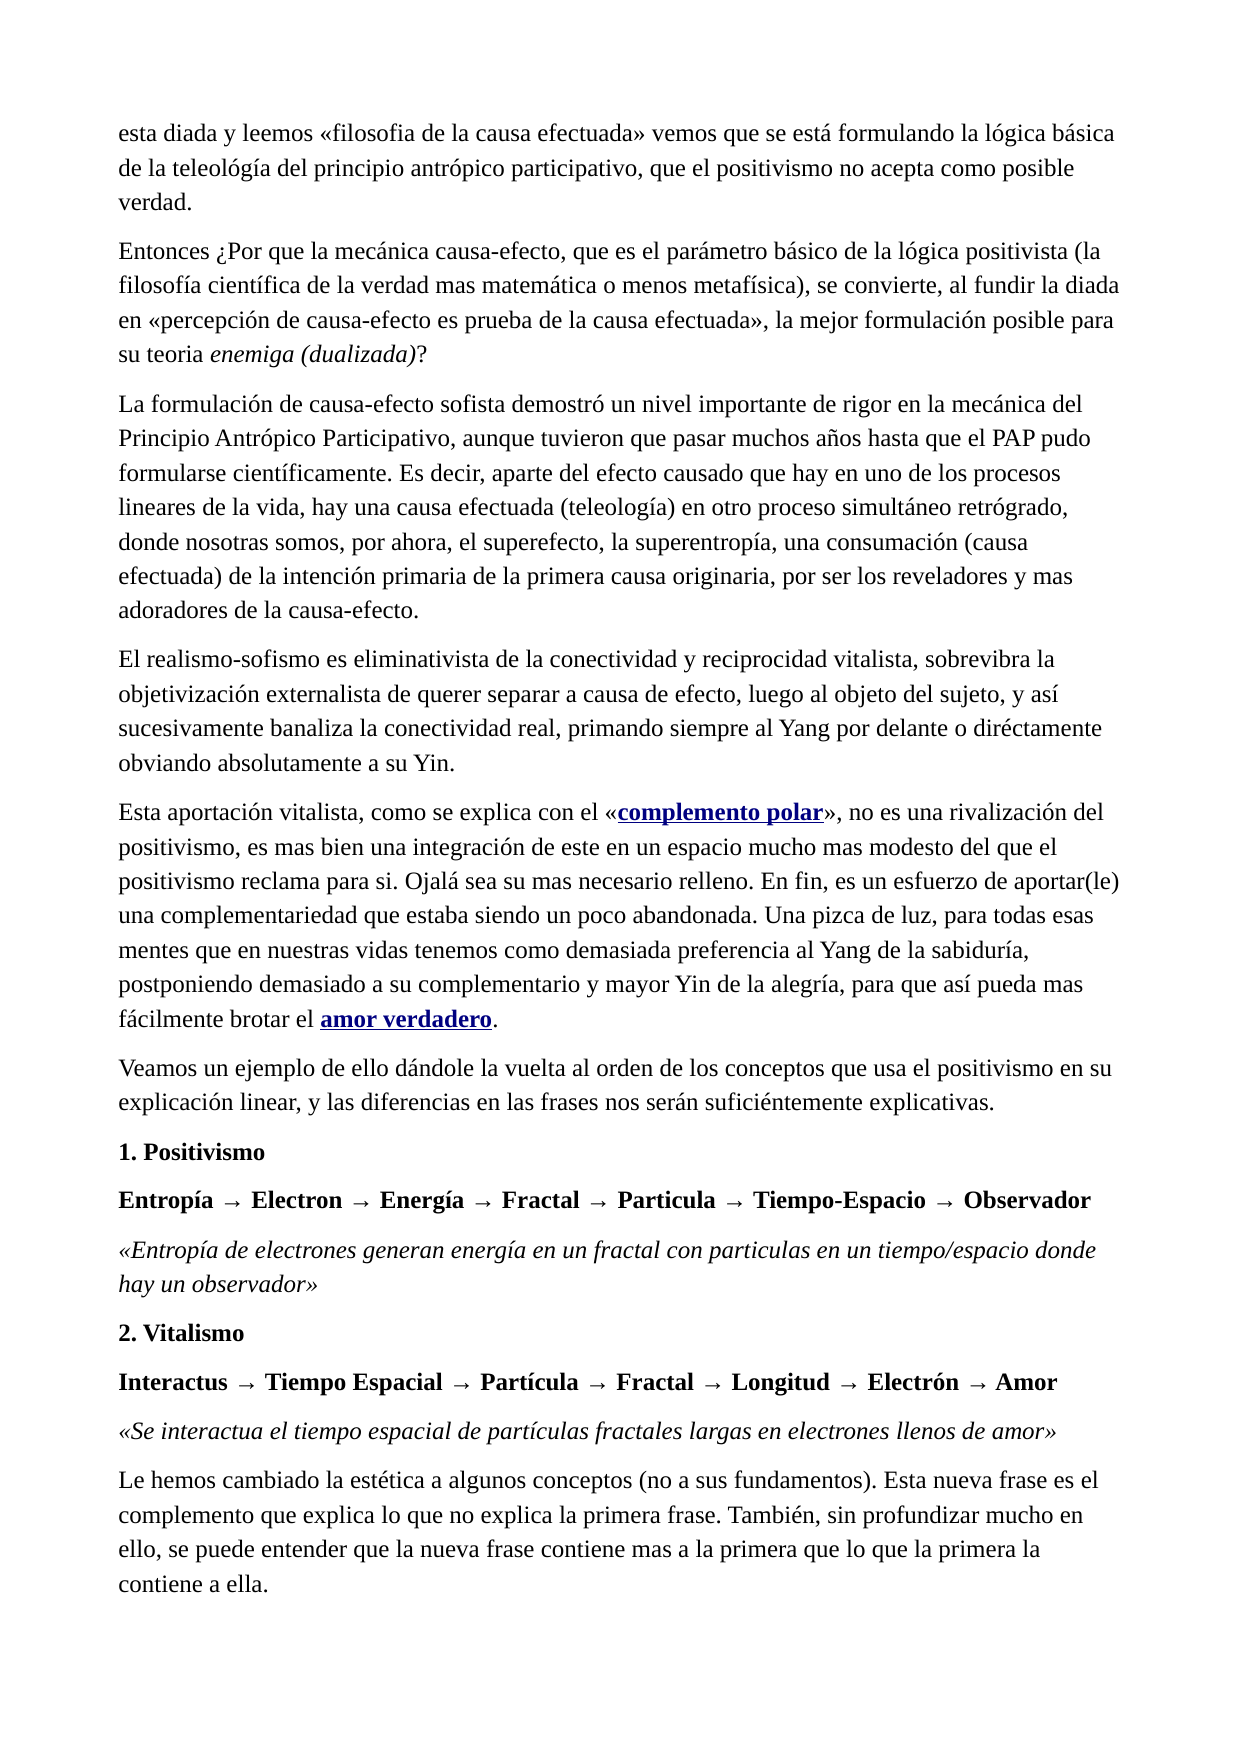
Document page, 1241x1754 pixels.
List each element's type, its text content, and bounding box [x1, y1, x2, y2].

text La formulación de causa-efecto sofista demostró un nivel importante de rigor en la mecánica del Principio Antrópico Participativo, aunque tuvieron que pasar muchos años hasta que el PAP pudo formularse científicamente. Es decir, aparte del efecto causado que hay en uno de los procesos lineares de la vida, hay una causa efectuada (teleología) en otro proceso simultáneo retrógrado, donde nosotras somos, por ahora, el superefecto, la superentropía, una consumación (causa efectuada) de la intención primaria de la primera causa originaria, por ser los reveladores y mas adoradores de la causa-efecto. [118, 389, 1122, 624]
text «Entropía de electrones generan energía en un fractal con particulas en un tiempo/espacio donde hay un observador» [118, 1235, 1122, 1298]
text Veamos un ejemplo de ello dándole la vuelta al orden de los conceptos que usa el positivismo en su explicación linear, y las diferencias en las frases nos serán suficiéntemente explicativas. [118, 1053, 1122, 1116]
text Entonces ¿Por que la mecánica causa-efecto, que es el parámetro básico de la lógica positivista (la filosofía científica de la verdad mas matemática o menos metafísica), se convierte, al fundir la diada en «percepción de causa-efecto es prueba de la causa efectuada», la mejor formulación posible para su teoria enemiga (dualizada)? [118, 236, 1122, 368]
text «Se interactua el tiempo espacial de partículas fractales largas en electrones llenos de amor» [118, 1416, 1122, 1445]
text 2. Vitalismo [118, 1318, 1122, 1347]
text 1. Positivismo [118, 1137, 1122, 1165]
text Interactus → Tiempo Espacial → Partícula → Fractal → Longitud → Electrón → Amor [118, 1367, 1122, 1396]
text El realismo-sofismo es eliminativista de la conectividad y reciprocidad vitalista, sobrevibra la objetivización externalista de querer separar a causa de efecto, luego al objeto del sujeto, y así sucesivamente banaliza la conectividad real, primando siempre al Yang por delante o diréctamente obviando absolutamente a su Yin. [118, 644, 1122, 777]
text esta diada y leemos «filosofia de la causa efectuada» vemos que se está formulando la lógica básica de la teleológía del principio antrópico participativo, que el positivismo no acepta como posible verdad. [118, 118, 1122, 216]
text Entropía → Electron → Energía → Fractal → Particula → Tiempo-Espacio → Observador [118, 1186, 1122, 1214]
text Le hemos cambiado la estética a algunos conceptos (no a sus fundamentos). Esta nueva frase es el complemento que explica lo que no explica la primera frase. También, sin profundizar mucho en ello, se puede entender que la nueva frase contiene mas a la primera que lo que la primera la contiene a ella. [118, 1465, 1122, 1598]
text Esta aportación vitalista, como se explica con el «complemento polar», no es una rivalización del positivismo, es mas bien una integración de este en un espacio mucho mas modesto del que el positivismo reclama para si. Ojalá sea su mas necesario relleno. En fin, es un esfuerzo de aportar(le) una complementariedad que estaba siendo un poco abandonada. Una pizca de luz, para todas esas mentes que en nuestras vidas tenemos como demasiada preferencia al Yang de la sabiduría, postponiendo demasiado a su complementario y mayor Yin de la alegría, para que así pueda mas fácilmente brotar el amor verdadero. [118, 797, 1122, 1033]
